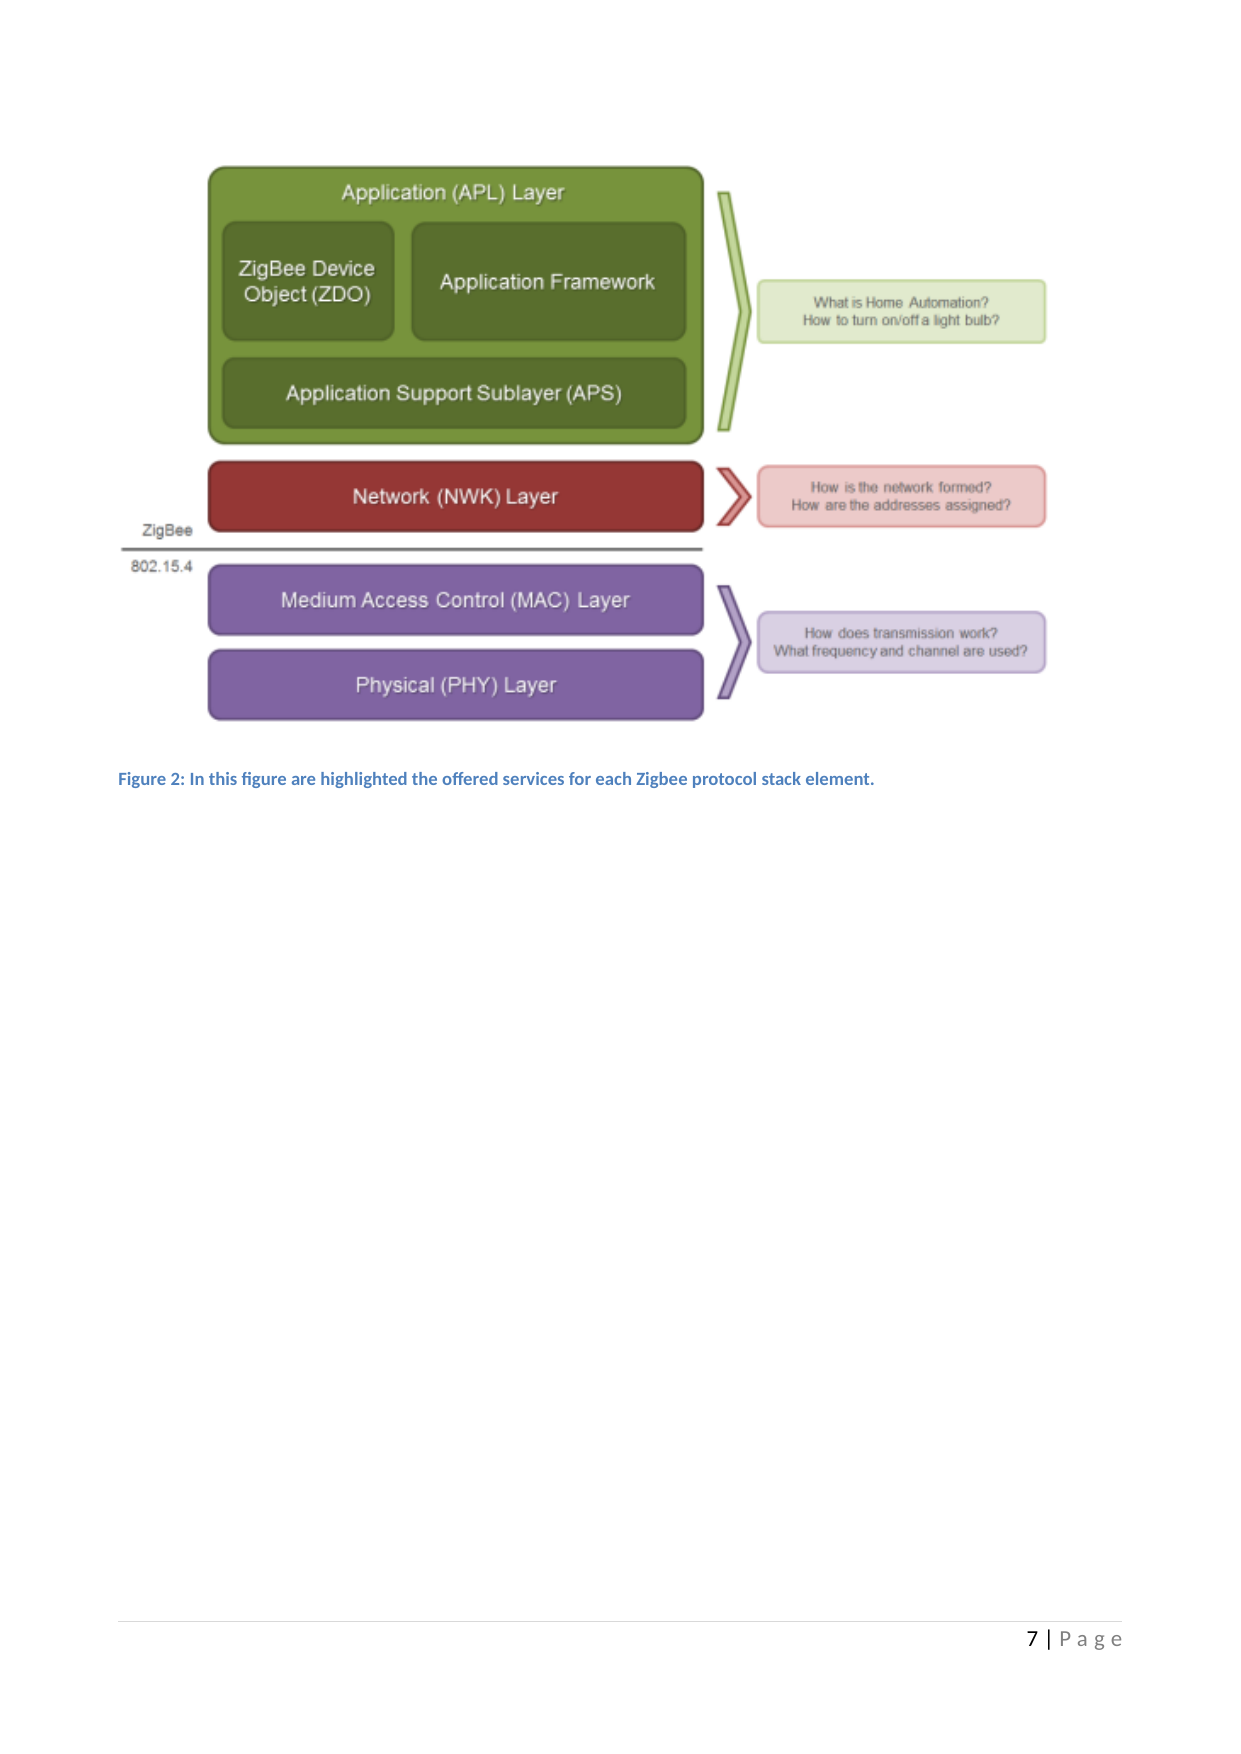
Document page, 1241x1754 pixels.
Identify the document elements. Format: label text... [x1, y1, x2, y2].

picture [118, 147, 1051, 742]
text Figure 2: In this figure are highlighted the offered services for each Zigbee protocol stack element. [118, 767, 1122, 789]
